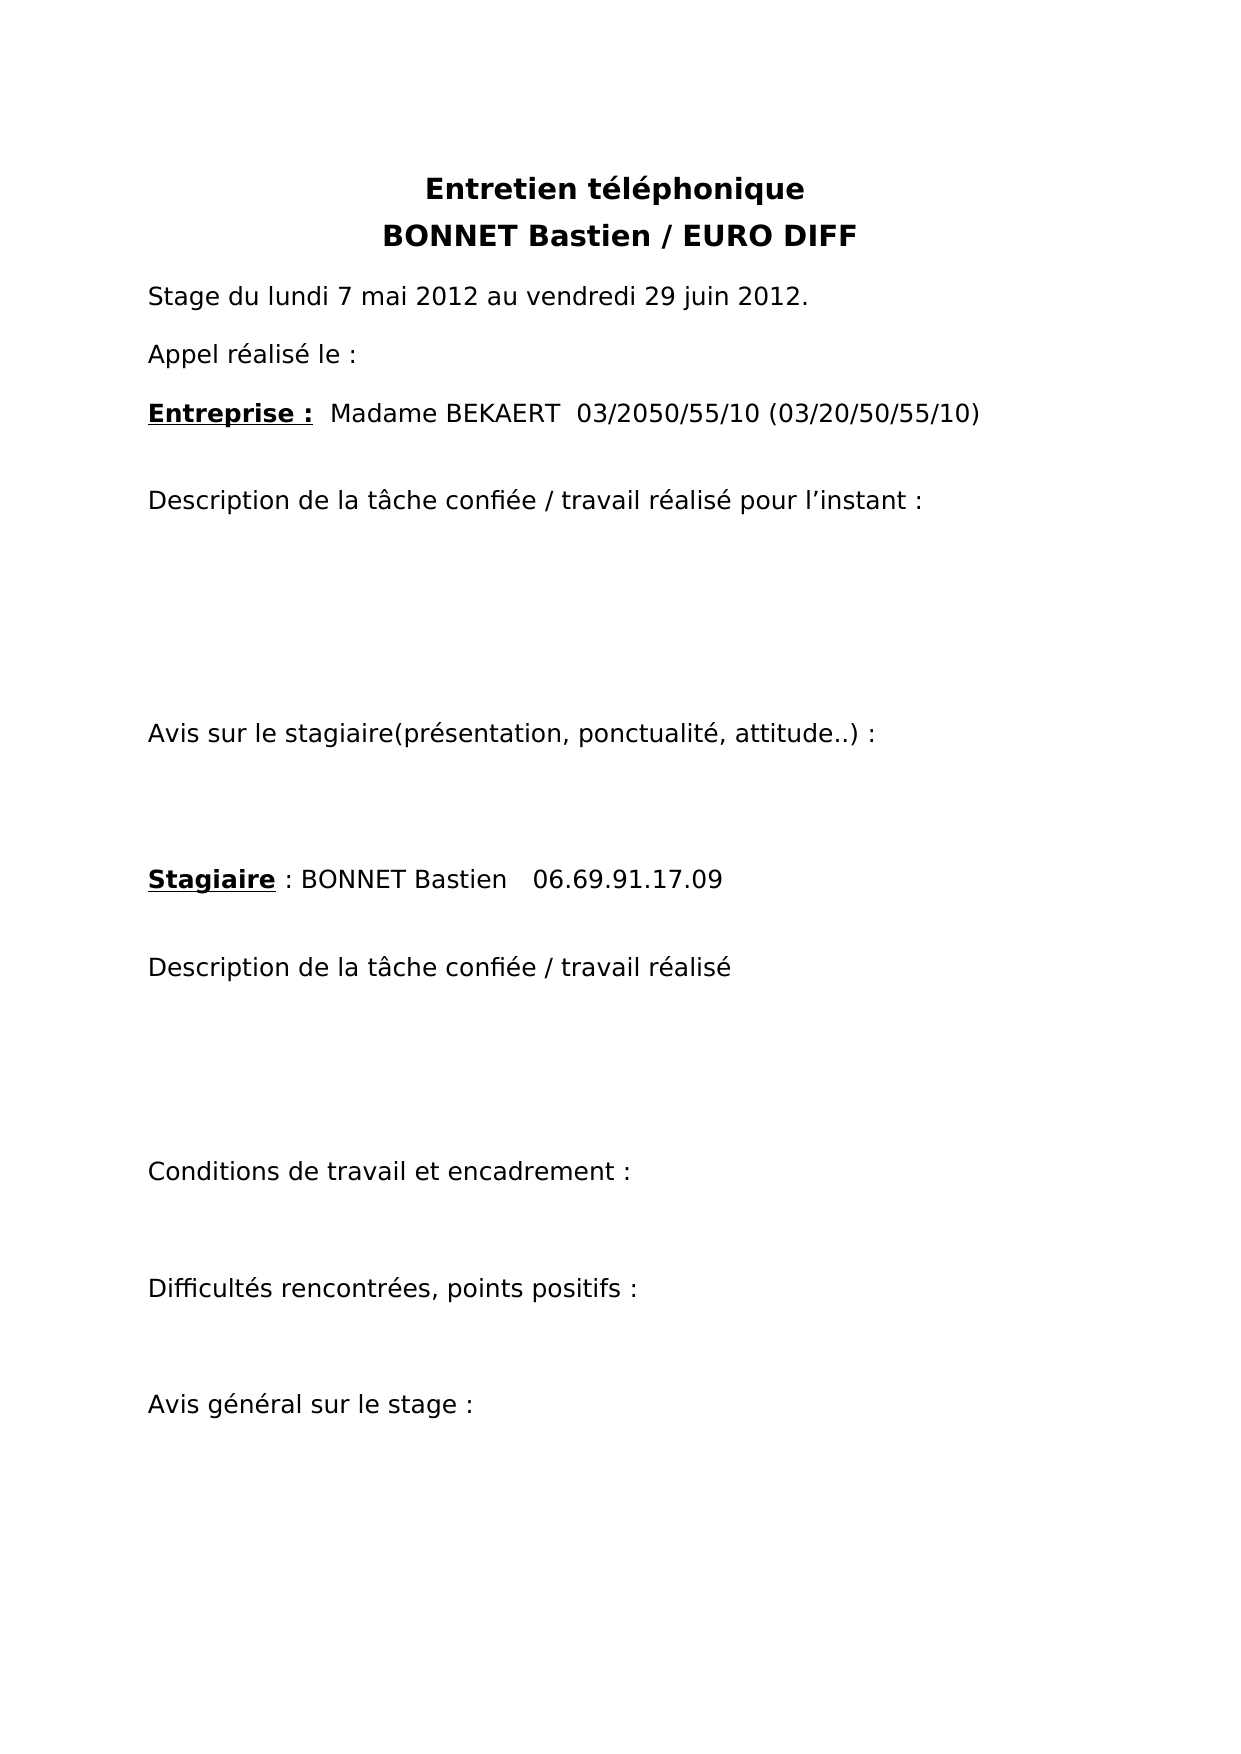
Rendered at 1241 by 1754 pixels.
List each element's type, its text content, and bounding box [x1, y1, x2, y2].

text Avis général sur le stage : [148, 1391, 1093, 1420]
text Entreprise : Madame BEKAERT 03/2050/55/10 (03/20/50/55/10) [148, 399, 1093, 428]
text Description de la tâche confiée / travail réalisé [148, 953, 1093, 982]
text Avis sur le stagiaire(présentation, ponctualité, attitude..) : [148, 720, 1093, 749]
text BONNET Bastien / EURO DIFF [148, 219, 1093, 253]
text Conditions de travail et encadrement : [148, 1157, 1093, 1186]
text Description de la tâche confiée / travail réalisé pour l’instant : [148, 486, 1093, 516]
text Appel réalisé le : [148, 341, 1093, 370]
text Difficultés rencontrées, points positifs : [148, 1274, 1093, 1303]
text Stagiaire : BONNET Bastien 06.69.91.17.09 [148, 866, 1093, 895]
subtitle Entretien téléphonique [148, 173, 1093, 207]
text Stage du lundi 7 mai 2012 au vendredi 29 juin 2012. [148, 282, 1093, 311]
